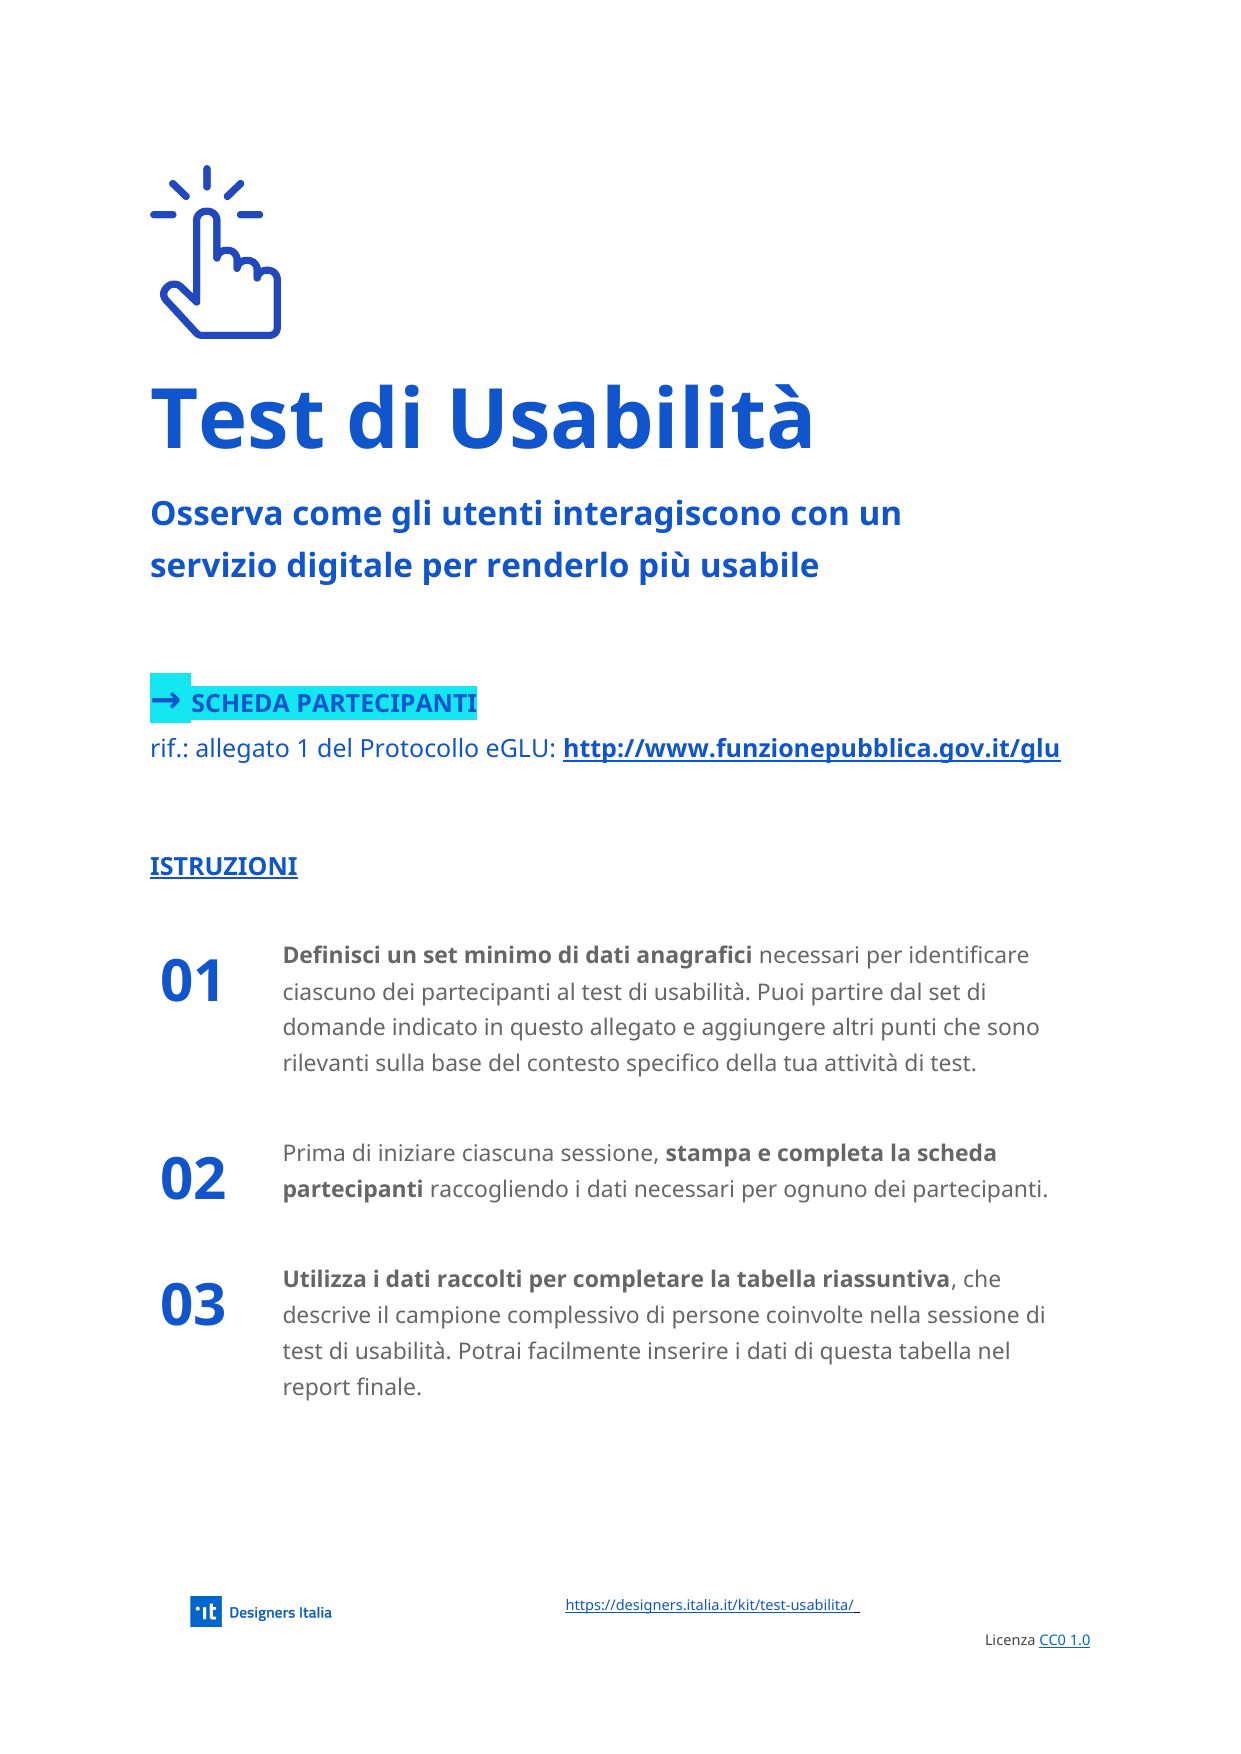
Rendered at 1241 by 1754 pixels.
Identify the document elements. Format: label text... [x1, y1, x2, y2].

text rif.: allegato 1 del Protocollo eGLU: http://www.funzionepubblica.gov.it/glu [150, 731, 1078, 765]
text ISTRUZIONI [150, 849, 1078, 922]
table_cell [273, 1505, 1086, 1560]
text Test di Usabilità [150, 359, 1090, 473]
table_cell [151, 1451, 271, 1503]
table_cell [273, 1451, 1086, 1503]
text Osserva come gli utenti interagiscono con un servizio digitale per renderlo più usabile [150, 490, 915, 587]
picture [190, 1596, 340, 1627]
table_cell Utilizza i dati raccolti per completare la tabella riassuntiva, che descrive il campione complessivo di persone coinvolte nella sessione di test di usabilità. Potrai facilmente inserire i dati di questa tabella nel report finale. [273, 1253, 1086, 1449]
table_cell 02 [151, 1127, 271, 1251]
text → SCHEDA PARTECIPANTI [150, 672, 1078, 723]
table_header Definisci un set minimo di dati anagrafici necessari per identificare ciascuno dei partecipanti al test di usabilità. Puoi partire dal set di domande indicato in questo allegato e aggiungere altri punti che sono rilevanti sulla base del contesto specifico della tua attività di test. [273, 929, 1086, 1125]
table_cell Prima di iniziare ciascuna sessione, stampa e completa la scheda partecipanti raccogliendo i dati necessari per ognuno dei partecipanti. [273, 1127, 1086, 1251]
table_cell 03 [151, 1253, 271, 1449]
table_header 01 [151, 929, 271, 1125]
table_cell [151, 1505, 271, 1560]
picture [150, 172, 279, 332]
